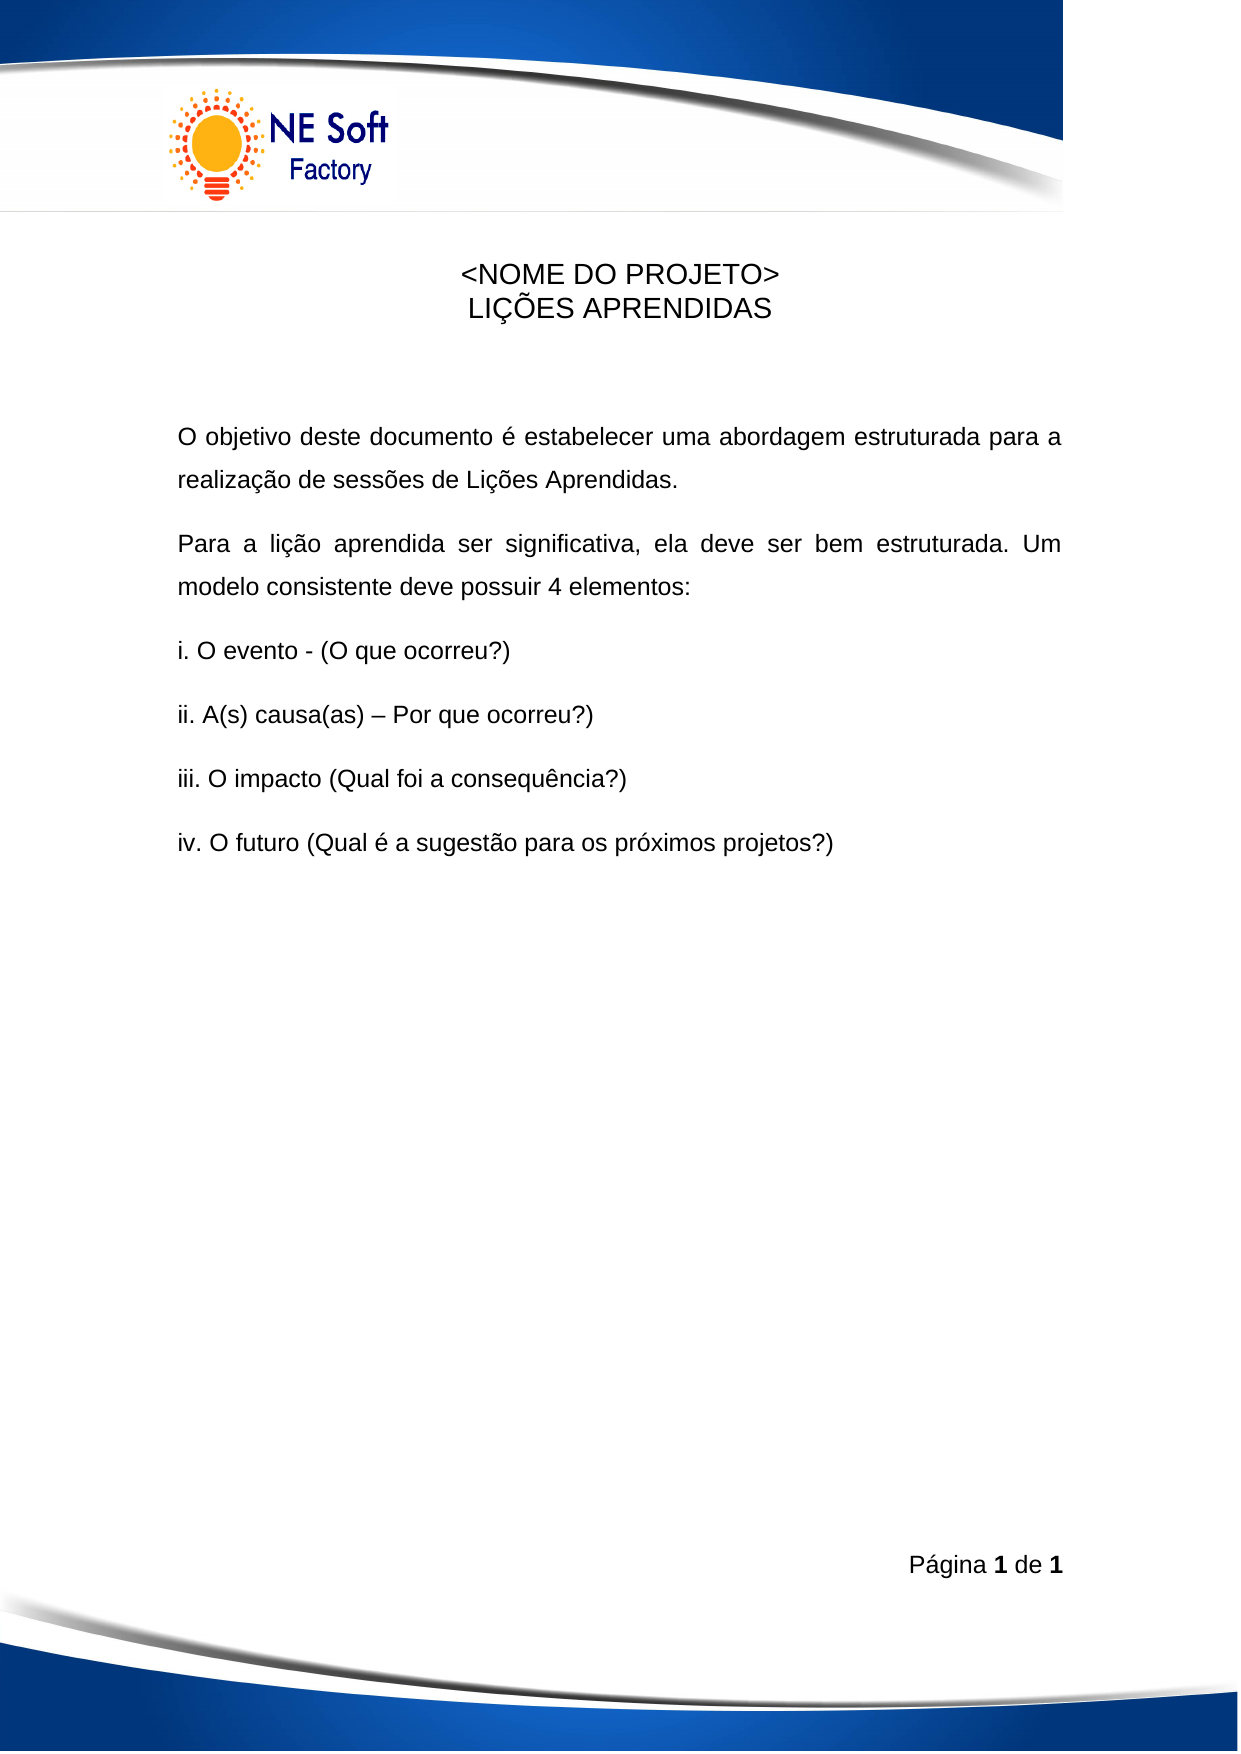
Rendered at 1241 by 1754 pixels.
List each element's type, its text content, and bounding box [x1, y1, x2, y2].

text iv. O futuro (Qual é a sugestão para os próximos projetos?) [177, 828, 1063, 856]
text i. O evento - (O que ocorreu?) [177, 636, 1063, 664]
text ii. A(s) causa(as) – Por que ocorreu?) [177, 700, 1063, 728]
text O objetivo deste documento é estabelecer uma abordagem estruturada para a realização de sessões de Lições Aprendidas. [177, 422, 1063, 493]
picture [0, 0, 1063, 212]
picture [21, 1588, 1241, 1754]
text Para a lição aprendida ser significativa, ela deve ser bem estruturada. Um modelo consistente deve possuir 4 elementos: [177, 529, 1063, 601]
text iii. O impacto (Qual foi a consequência?) [177, 764, 1063, 792]
